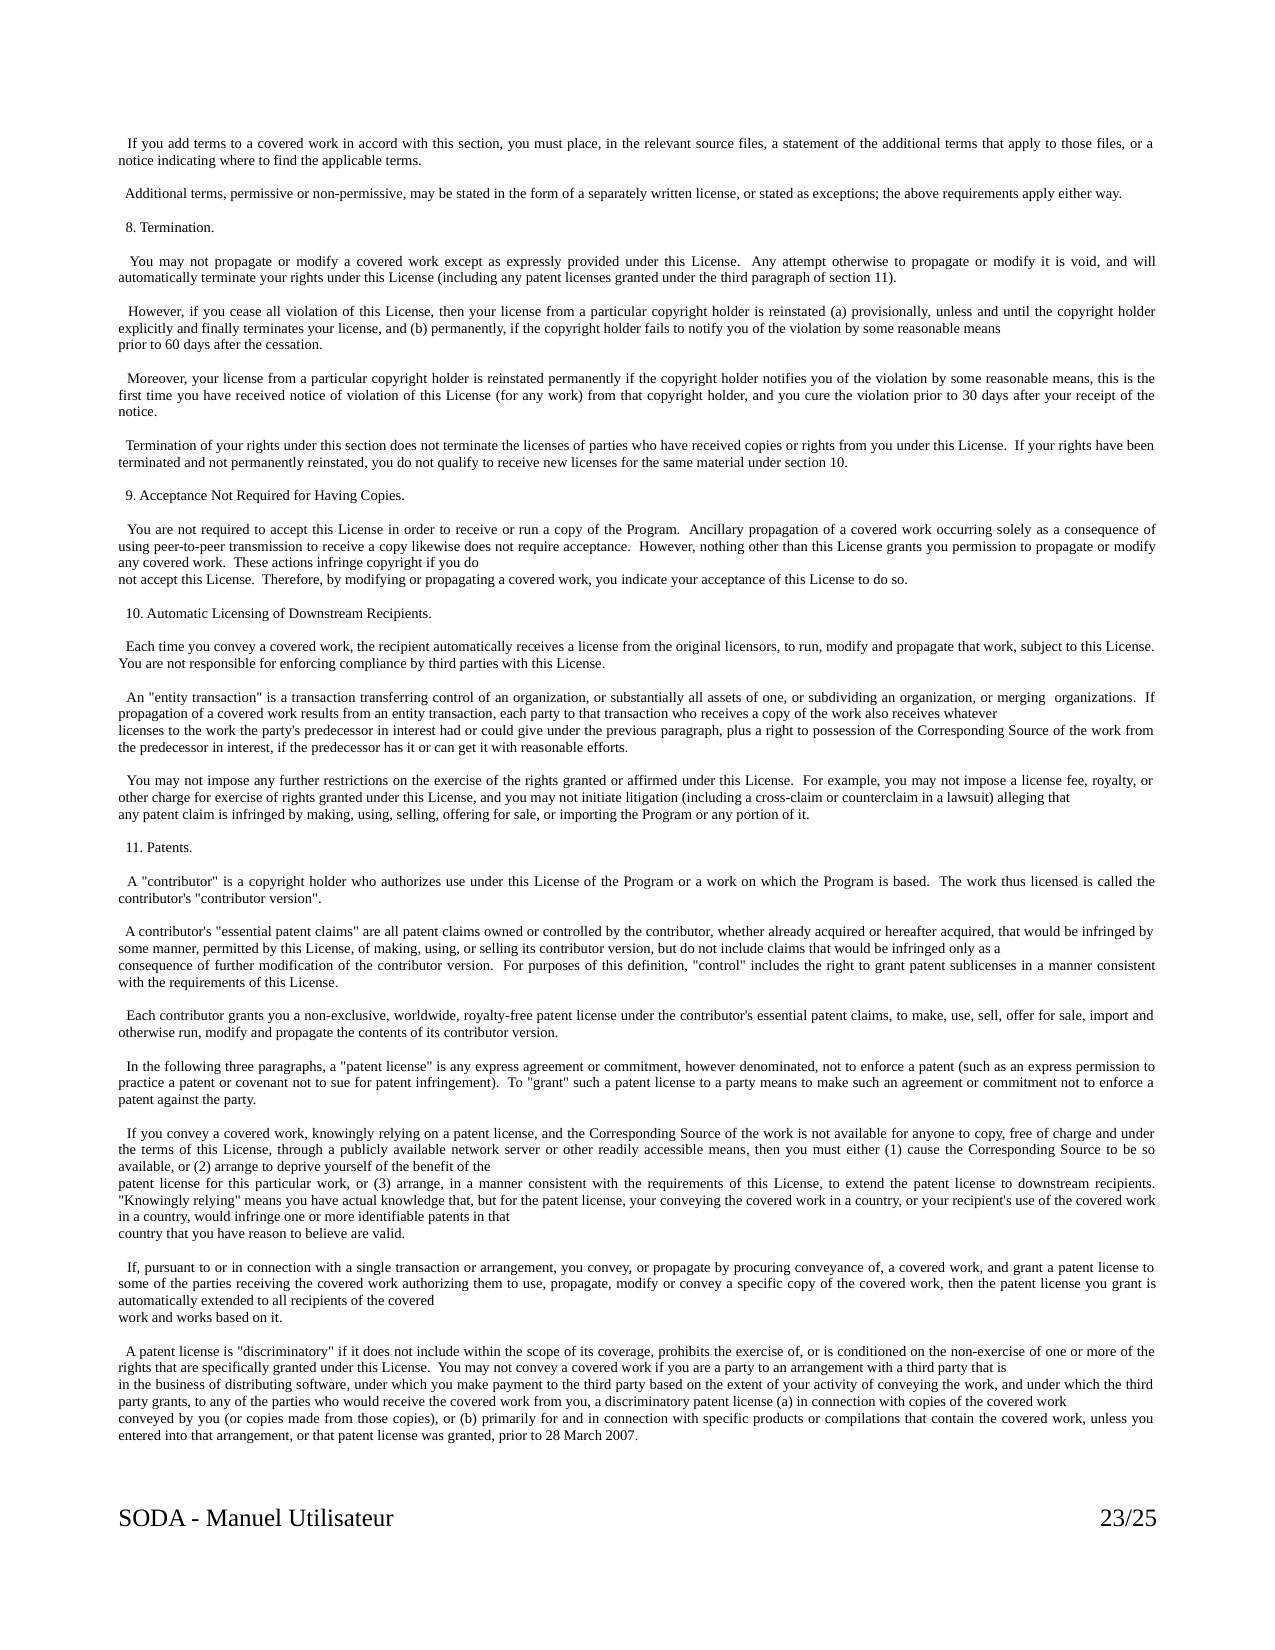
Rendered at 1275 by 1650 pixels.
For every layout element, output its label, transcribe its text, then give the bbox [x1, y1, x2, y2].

text Moreover, your license from a particular copyright holder is reinstated permanently if the copyright holder notifies you of the violation by some reasonable means, this is the first time you have received notice of violation of this License (for any work) from that copyright holder, and you cure the violation prior to 30 days after your receipt of the notice. [118, 370, 1157, 420]
text A patent license is "discriminatory" if it does not include within the scope of its coverage, prohibits the exercise of, or is conditioned on the non-exercise of one or more of the rights that are specifically granted under this License. You may not convey a covered work if you are a party to an arrangement with a third party that is [118, 1342, 1157, 1376]
text If, pursuant to or in connection with a single transaction or arrangement, you convey, or propagate by procuring conveyance of, a covered work, and grant a patent license to some of the parties receiving the covered work authorizing them to use, propagate, modify or convey a specific copy of the covered work, then the patent license you grant is automatically extended to all recipients of the covered [118, 1258, 1157, 1309]
text In the following three paragraphs, a "patent license" is any express agreement or commitment, however denominated, not to enforce a patent (such as an express permission to practice a patent or covenant not to sue for patent infringement). To "grant" such a patent license to a party means to make such an agreement or commitment not to enforce a patent against the party. [118, 1057, 1157, 1108]
text 10. Automatic Licensing of Downstream Recipients. [118, 604, 1157, 621]
text Termination of your rights under this section does not terminate the licenses of parties who have received copies or rights from you under this License. If your rights have been terminated and not permanently reinstated, you do not qualify to receive new licenses for the same material under section 10. [118, 437, 1157, 470]
text patent license for this particular work, or (3) arrange, in a manner consistent with the requirements of this License, to extend the patent license to downstream recipients. "Knowingly relying" means you have actual knowledge that, but for the patent license, your conveying the covered work in a country, or your recipient's use of the covered work in a country, would infringe one or more identifiable patents in that [118, 1175, 1157, 1225]
text work and works based on it. [118, 1309, 1157, 1326]
text 8. Termination. [118, 219, 1157, 236]
text If you add terms to a covered work in accord with this section, you must place, in the relevant source files, a statement of the additional terms that apply to those files, or a notice indicating where to find the applicable terms. [118, 135, 1157, 168]
text not accept this License. Therefore, by modifying or propagating a covered work, you indicate your acceptance of this License to do so. [118, 571, 1157, 588]
text consequence of further modification of the contributor version. For purposes of this definition, "control" includes the right to grant patent sublicenses in a manner consistent with the requirements of this License. [118, 957, 1157, 990]
text A contributor's "essential patent claims" are all patent claims owned or controlled by the contributor, whether already acquired or hereafter acquired, that would be infringed by some manner, permitted by this License, of making, using, or selling its contributor version, but do not include claims that would be infringed only as a [118, 923, 1157, 957]
text any patent claim is infringed by making, using, selling, offering for sale, or importing the Program or any portion of it. [118, 806, 1157, 822]
text in the business of distributing software, under which you make payment to the third party based on the extent of your activity of conveying the work, and under which the third party grants, to any of the parties who would receive the covered work from you, a discriminatory patent license (a) in connection with copies of the covered work [118, 1376, 1157, 1409]
text A "contributor" is a copyright holder who authorizes use under this License of the Program or a work on which the Program is based. The work thus licensed is called the contributor's "contributor version". [118, 873, 1157, 906]
text You may not impose any further restrictions on the exercise of the rights granted or affirmed under this License. For example, you may not impose a license fee, royalty, or other charge for exercise of rights granted under this License, and you may not initiate litigation (including a cross-claim or counterclaim in a lawsuit) alleging that [118, 772, 1157, 806]
text 9. Acceptance Not Required for Having Copies. [118, 487, 1157, 504]
text You are not required to accept this License in order to receive or run a copy of the Program. Ancillary propagation of a covered work occurring solely as a consequence of using peer-to-peer transmission to receive a copy likewise does not require acceptance. However, nothing other than this License grants you permission to propagate or modify any covered work. These actions infringe copyright if you do [118, 521, 1157, 571]
text Additional terms, permissive or non-permissive, may be stated in the form of a separately written license, or stated as exceptions; the above requirements apply either way. [118, 185, 1157, 202]
text Each contributor grants you a non-exclusive, worldwide, royalty-free patent license under the contributor's essential patent claims, to make, use, sell, offer for sale, import and otherwise run, modify and propagate the contents of its contributor version. [118, 1007, 1157, 1041]
text 11. Patents. [118, 839, 1157, 856]
text country that you have reason to believe are valid. [118, 1225, 1157, 1242]
text You may not propagate or modify a covered work except as expressly provided under this License. Any attempt otherwise to propagate or modify it is void, and will automatically terminate your rights under this License (including any patent licenses granted under the third paragraph of section 11). [118, 252, 1157, 286]
text An "entity transaction" is a transaction transferring control of an organization, or substantially all assets of one, or subdividing an organization, or merging organizations. If propagation of a covered work results from an entity transaction, each party to that transaction who receives a copy of the work also receives whatever [118, 688, 1157, 722]
text prior to 60 days after the cessation. [118, 336, 1157, 353]
text conveyed by you (or copies made from those copies), or (b) primarily for and in connection with specific products or compilations that contain the covered work, unless you entered into that arrangement, or that patent license was granted, prior to 28 March 2007. [118, 1409, 1157, 1443]
text However, if you cease all violation of this License, then your license from a particular copyright holder is reinstated (a) provisionally, unless and until the copyright holder explicitly and finally terminates your license, and (b) permanently, if the copyright holder fails to notify you of the violation by some reasonable means [118, 303, 1157, 336]
text licenses to the work the party's predecessor in interest had or could give under the previous paragraph, plus a right to possession of the Corresponding Source of the work from the predecessor in interest, if the predecessor has it or can get it with reasonable efforts. [118, 722, 1157, 755]
text Each time you convey a covered work, the recipient automatically receives a license from the original licensors, to run, modify and propagate that work, subject to this License. You are not responsible for enforcing compliance by third parties with this License. [118, 638, 1157, 672]
text If you convey a covered work, knowingly relying on a patent license, and the Corresponding Source of the work is not available for anyone to copy, free of charge and under the terms of this License, through a publicly available network server or other readily accessible means, then you must either (1) cause the Corresponding Source to be so available, or (2) arrange to deprive yourself of the benefit of the [118, 1124, 1157, 1175]
